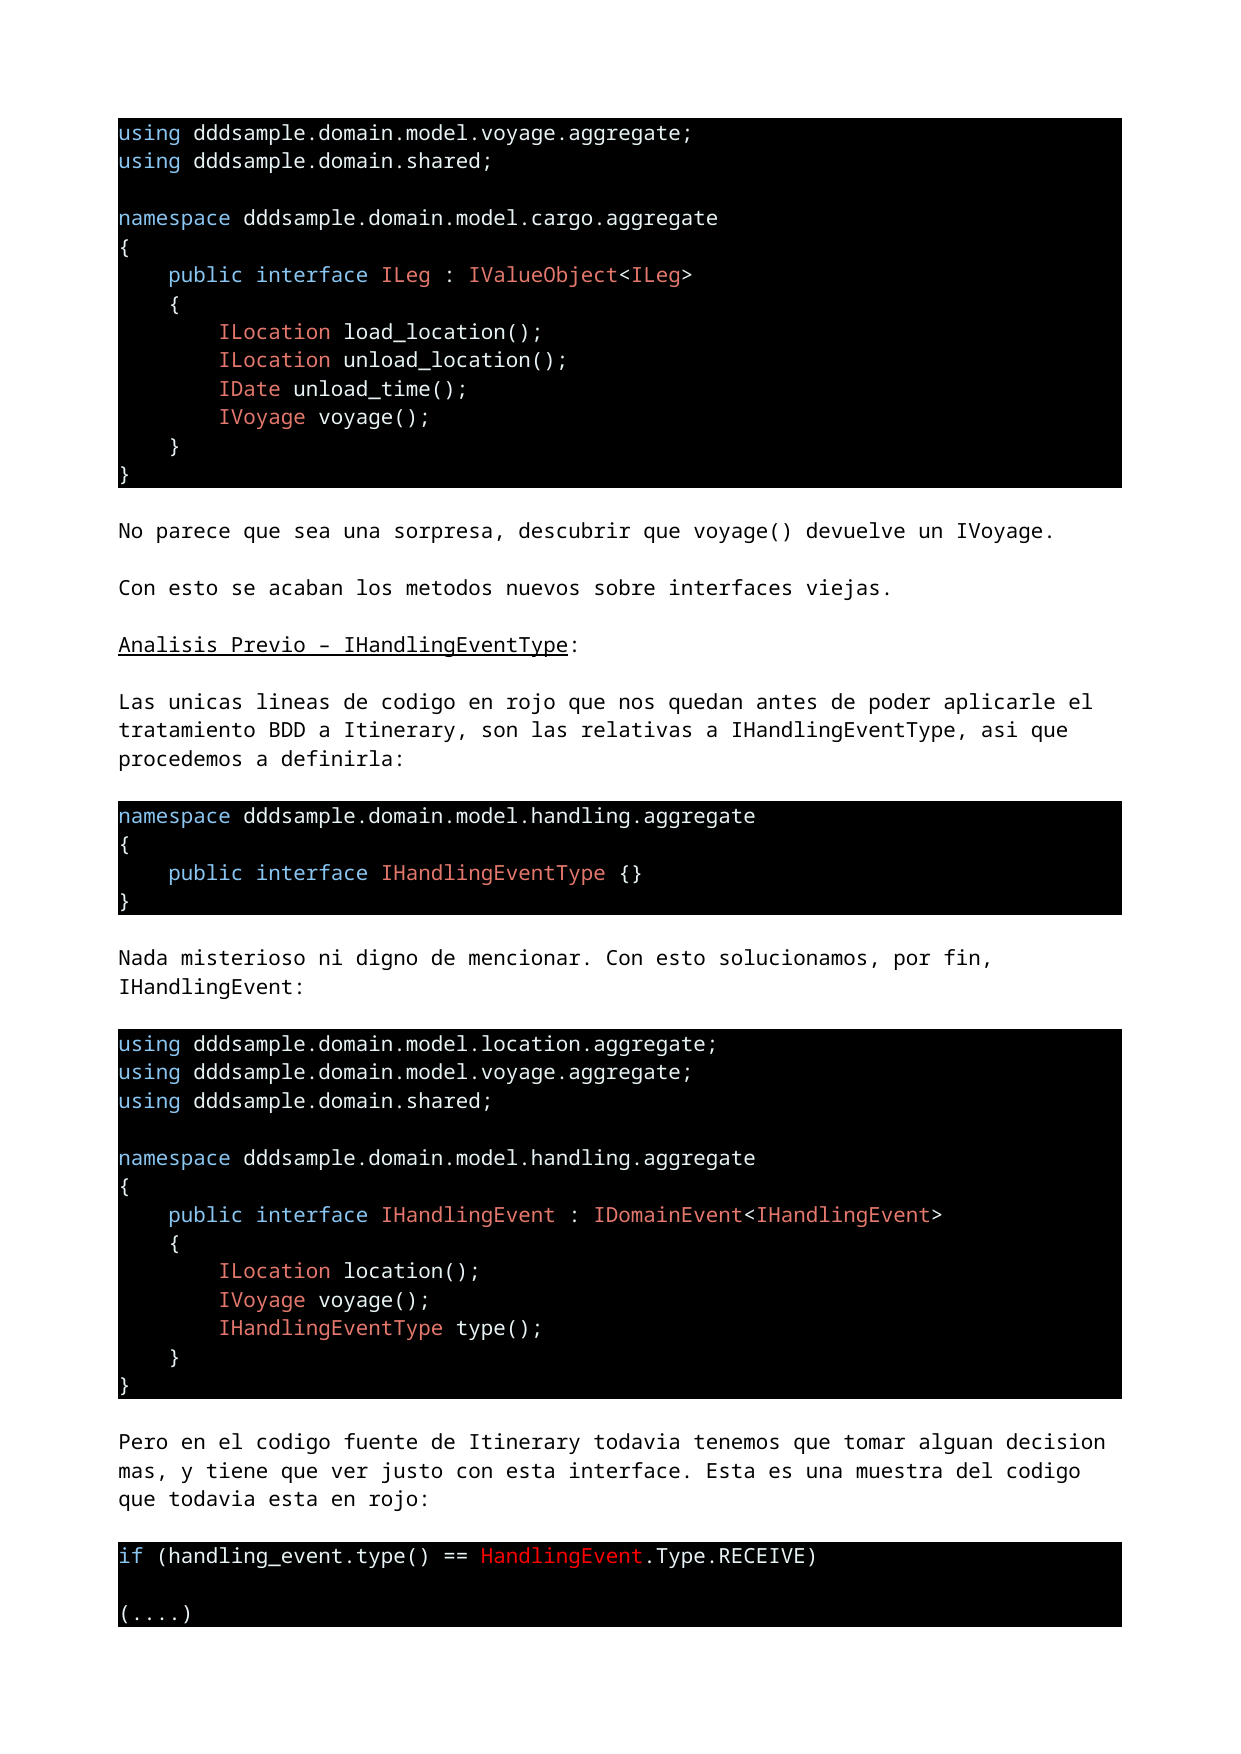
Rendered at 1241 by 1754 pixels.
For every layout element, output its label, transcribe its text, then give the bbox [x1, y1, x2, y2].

text IDate unload_time(); [118, 374, 1122, 402]
text ILocation location(); [118, 1257, 1122, 1285]
text using dddsample.domain.shared; [118, 1086, 1122, 1114]
text public interface IHandlingEventType {} [118, 858, 1122, 886]
text { [118, 1171, 1122, 1200]
text using dddsample.domain.model.voyage.aggregate; [118, 1057, 1122, 1086]
text No parece que sea una sorpresa, descubrir que voyage() devuelve un IVoyage. [118, 516, 1122, 545]
text using dddsample.domain.model.voyage.aggregate; [118, 118, 1122, 147]
text Pero en el codigo fuente de Itinerary todavia tenemos que tomar alguan decision mas, y tiene que ver justo con esta interface. Esta es una muestra del codigo que todavia esta en rojo: [118, 1427, 1122, 1513]
text } [118, 459, 1122, 488]
text public interface ILeg : IValueObject<ILeg> [118, 260, 1122, 289]
text Las unicas lineas de codigo en rojo que nos quedan antes de poder aplicarle el tratamiento BDD a Itinerary, son las relativas a IHandlingEventType, asi que procedemos a definirla: [118, 687, 1122, 772]
text public interface IHandlingEvent : IDomainEvent<IHandlingEvent> [118, 1200, 1122, 1228]
text namespace dddsample.domain.model.handling.aggregate [118, 801, 1122, 829]
text } [118, 431, 1122, 459]
text } [118, 1342, 1122, 1370]
text ILocation unload_location(); [118, 346, 1122, 374]
text (....) [118, 1598, 1122, 1627]
text IVoyage voyage(); [118, 1285, 1122, 1313]
text namespace dddsample.domain.model.cargo.aggregate [118, 203, 1122, 232]
text ILocation load_location(); [118, 317, 1122, 346]
text Con esto se acaban los metodos nuevos sobre interfaces viejas. [118, 573, 1122, 602]
text IHandlingEventType type(); [118, 1313, 1122, 1342]
text { [118, 829, 1122, 858]
text { [118, 232, 1122, 260]
text IVoyage voyage(); [118, 402, 1122, 431]
text using dddsample.domain.model.location.aggregate; [118, 1029, 1122, 1057]
text { [118, 1228, 1122, 1257]
text Analisis Previo – IHandlingEventType: [118, 630, 1122, 658]
text if (handling_event.type() == HandlingEvent.Type.RECEIVE) [118, 1542, 1122, 1570]
text { [118, 289, 1122, 317]
text Nada misterioso ni digno de mencionar. Con esto solucionamos, por fin, IHandlingEvent: [118, 943, 1122, 1000]
text namespace dddsample.domain.model.handling.aggregate [118, 1143, 1122, 1171]
text using dddsample.domain.shared; [118, 147, 1122, 175]
text } [118, 1370, 1122, 1399]
text } [118, 886, 1122, 915]
